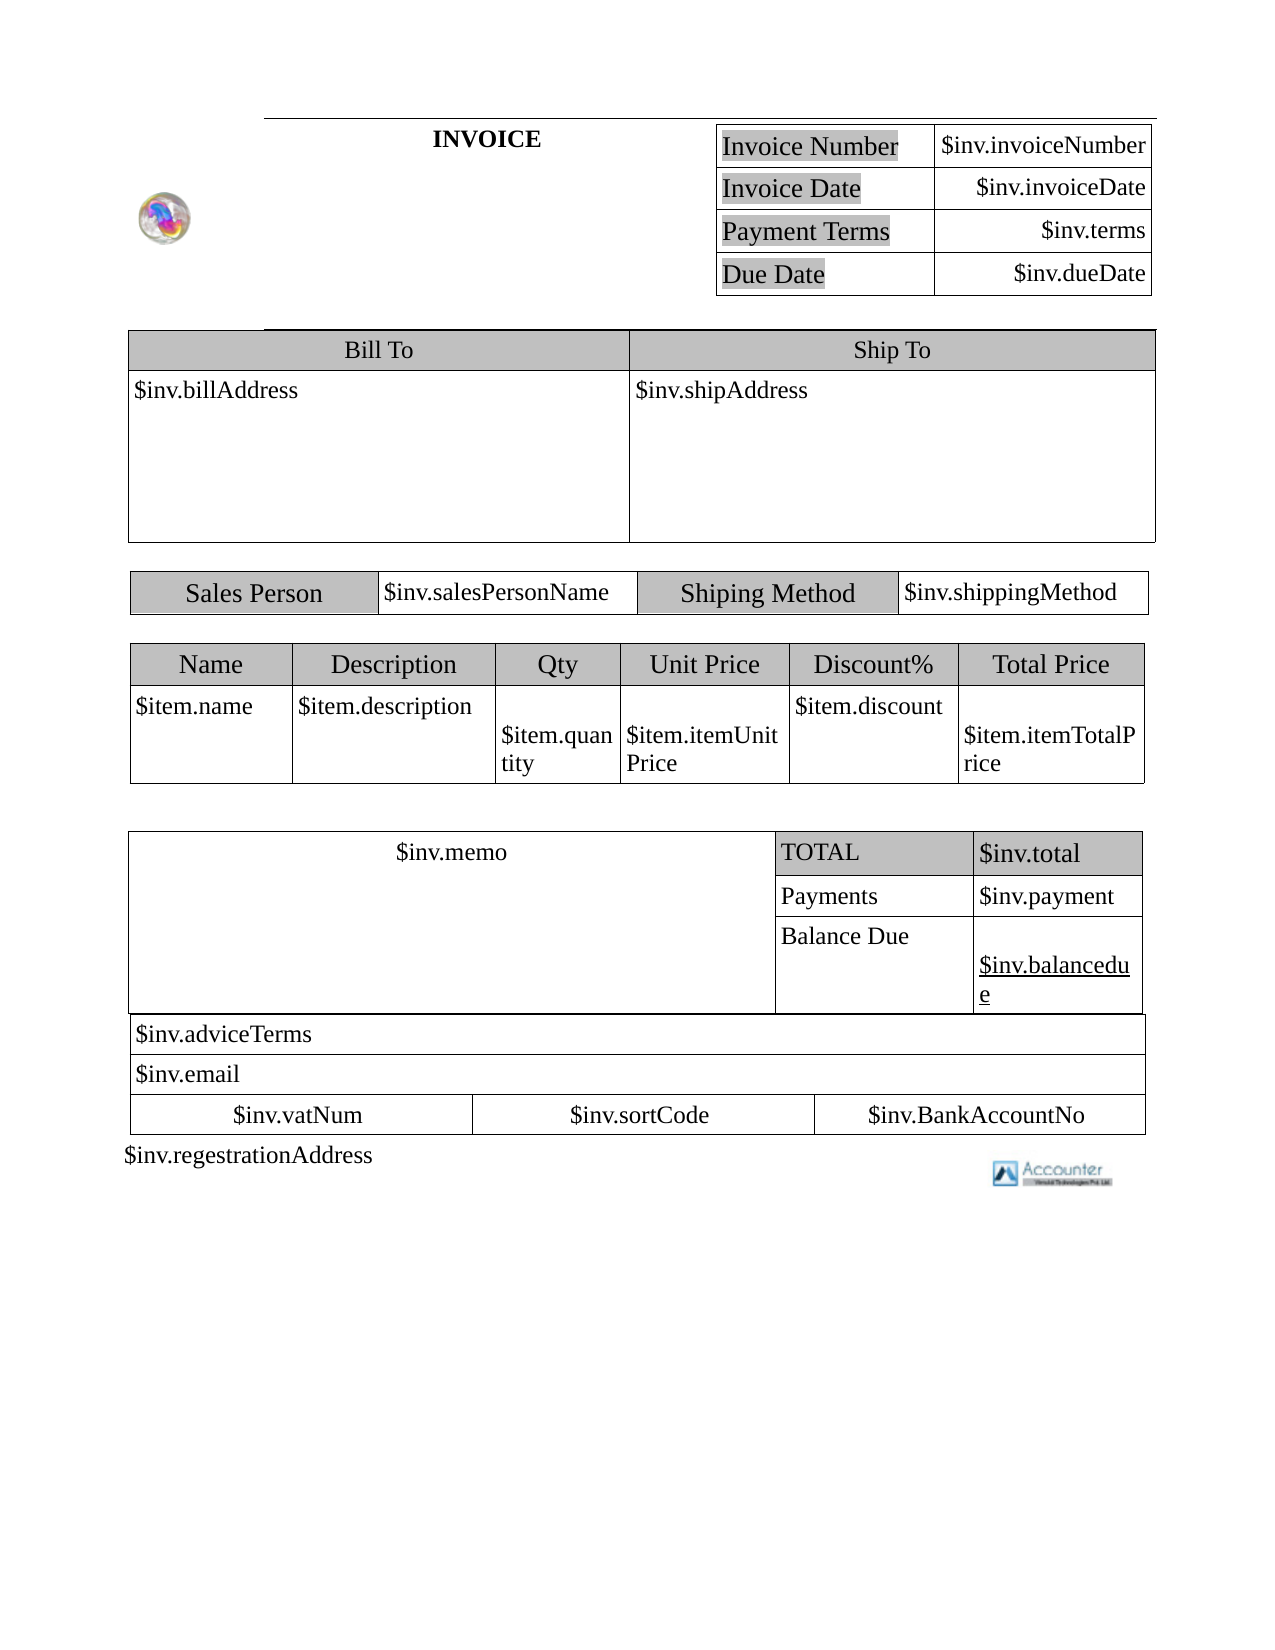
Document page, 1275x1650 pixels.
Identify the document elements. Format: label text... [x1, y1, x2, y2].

table_header Ship To [630, 331, 1155, 370]
table_cell Payment Terms [717, 210, 934, 252]
table_header [903, 1199, 1157, 1233]
table_header Invoice Number [717, 125, 934, 167]
table_cell $inv.terms [935, 210, 1151, 252]
table_cell $inv.shipAddress [630, 371, 1155, 542]
picture [987, 1150, 1119, 1199]
table_header $inv.salesPersonName [379, 572, 637, 613]
table_cell $inv.BankAccountNo [815, 1095, 1145, 1134]
table_header $inv.regestrationAddress [118, 1135, 902, 1233]
table_header $inv.memo [129, 832, 775, 1013]
table_cell Due Date [717, 253, 934, 295]
table_header Shiping Method [638, 572, 898, 613]
table_cell $item.quantity [496, 686, 620, 783]
table_header [710, 119, 1157, 329]
table_header INVOICE [264, 119, 710, 329]
table_header Qty [496, 644, 620, 685]
table_header Total Price [959, 644, 1144, 685]
table_cell $inv.invoiceDate [935, 168, 1151, 209]
table_cell $inv.balancedue [974, 917, 1142, 1013]
table_header Sales Person [131, 572, 378, 613]
table_header $inv.total [974, 832, 1142, 875]
picture [138, 192, 191, 245]
table_cell $inv.billAddress [129, 371, 629, 542]
table_header $inv.invoiceNumber [935, 125, 1151, 167]
table_cell Payments [776, 876, 973, 916]
table_header [903, 1135, 1157, 1198]
table_cell $inv.sortCode [473, 1095, 814, 1134]
table_header $inv.adviceTerms [131, 1015, 1145, 1054]
table_cell $inv.dueDate [935, 253, 1151, 295]
table_cell $item.name [131, 686, 292, 783]
table_cell $inv.email [131, 1055, 1145, 1094]
table_cell $item.itemTotalPrice [959, 686, 1144, 783]
table_cell $item.discount [790, 686, 958, 783]
table_header Discount% [790, 644, 958, 685]
table_header Bill To [129, 331, 629, 370]
table_header $inv.shippingMethod [899, 572, 1148, 613]
table_cell Invoice Date [717, 168, 934, 209]
table_header Description [293, 644, 495, 685]
table_header Unit Price [621, 644, 789, 685]
table_cell Balance Due [776, 917, 973, 1013]
table_cell $item.itemUnitPrice [621, 686, 789, 783]
table_header Name [131, 644, 292, 685]
table_cell $inv.payment [974, 876, 1142, 916]
table_cell $inv.vatNum [131, 1095, 472, 1134]
table_cell $item.description [293, 686, 495, 783]
table_header TOTAL [776, 832, 973, 875]
table_header [118, 118, 264, 329]
